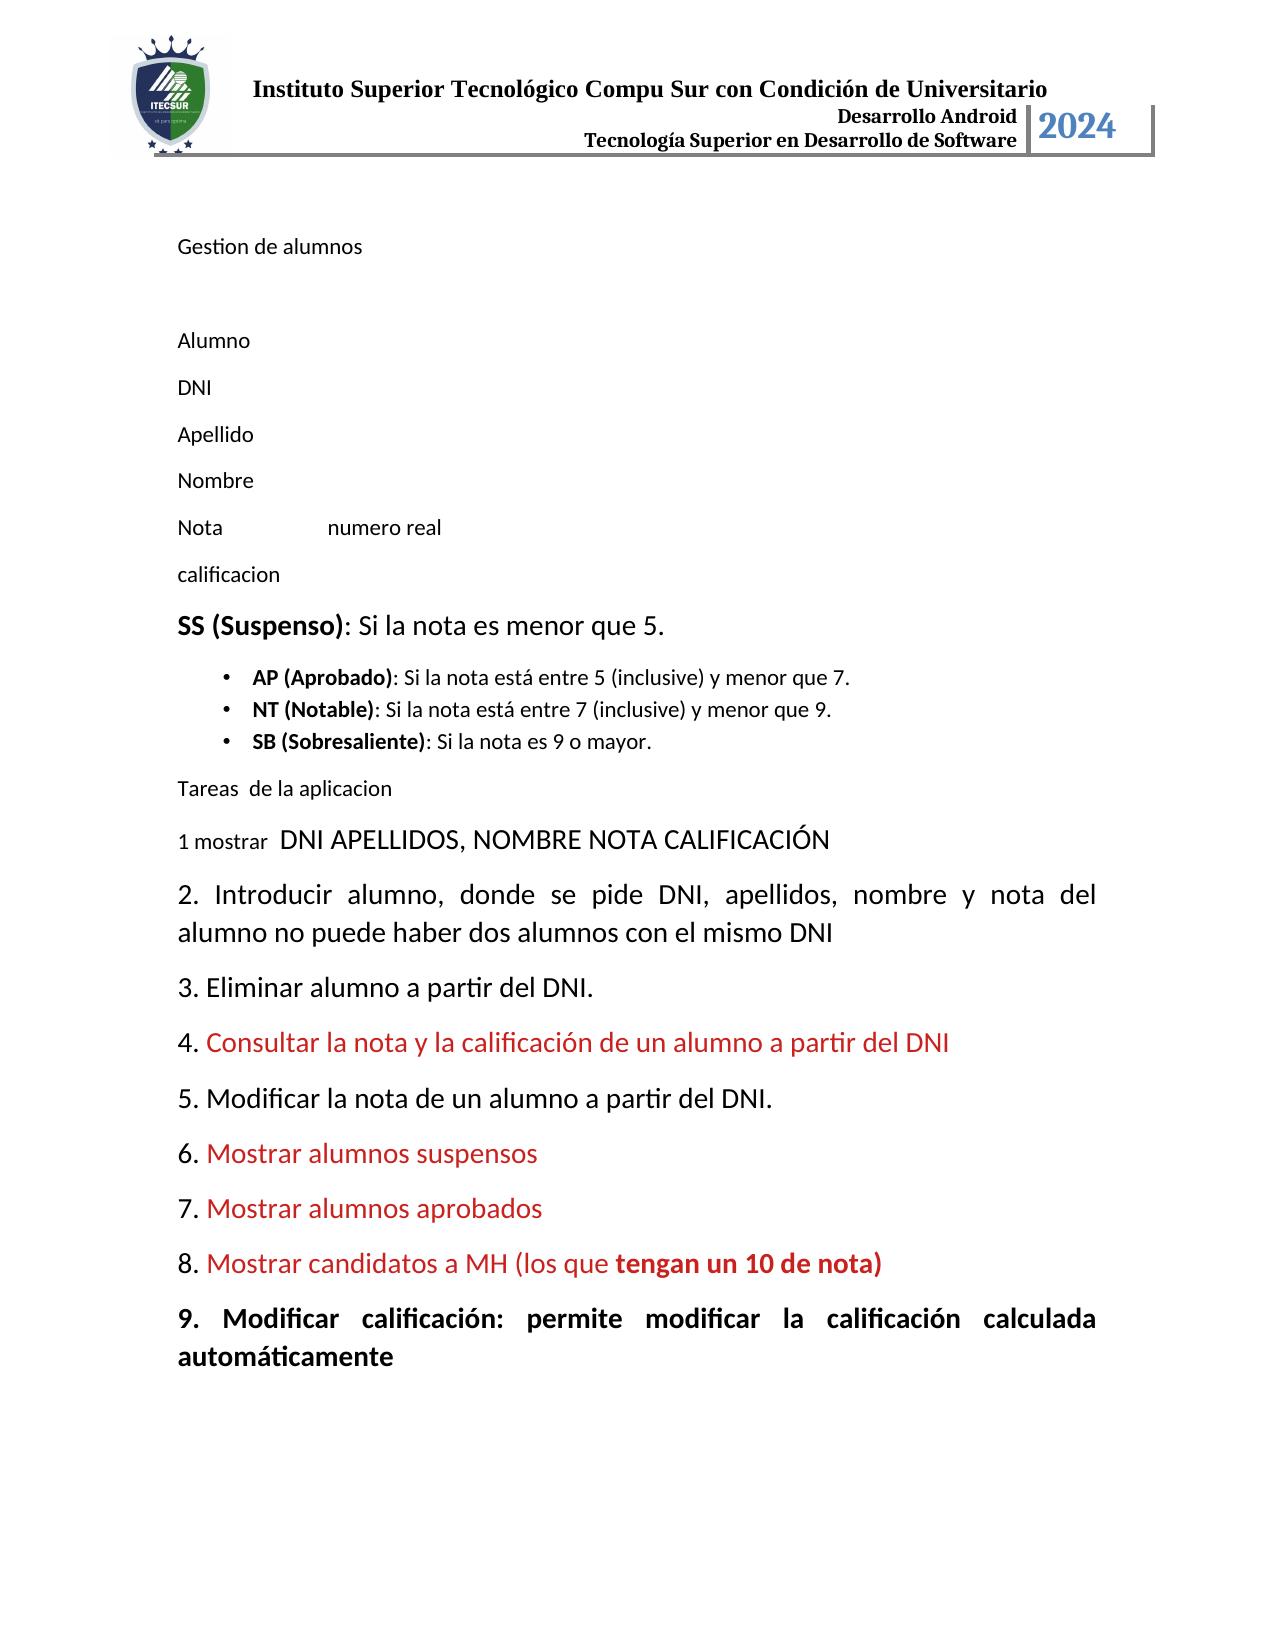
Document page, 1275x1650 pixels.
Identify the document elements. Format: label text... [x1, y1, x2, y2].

text 1 mostrar DNI APELLIDOS, NOMBRE NOTA CALIFICACIÓN [177, 821, 1098, 856]
text SS (Suspenso): Si la nota es menor que 5. [177, 607, 1098, 643]
text 8. Mostrar candidatos a MH (los que tengan un 10 de nota) [177, 1245, 1098, 1281]
list NT (Notable): Si la nota está entre 7 (inclusive) y menor que 9. [223, 695, 1098, 723]
text 6. Mostrar alumnos suspensos [177, 1135, 1098, 1170]
text Nota numero real [177, 513, 1098, 542]
text Tareas de la aplicacion [177, 774, 1098, 802]
text Gestion de alumnos [177, 232, 1098, 260]
list AP (Aprobado): Si la nota está entre 5 (inclusive) y menor que 7. [223, 663, 1098, 691]
text 7. Mostrar alumnos aprobados [177, 1190, 1098, 1226]
text 5. Modificar la nota de un alumno a partir del DNI. [177, 1080, 1098, 1115]
text Apellido [177, 420, 1098, 448]
text calificacion [177, 560, 1098, 588]
text DNI [177, 373, 1098, 401]
text 4. Consultar la nota y la calificación de un alumno a partir del DNI [177, 1024, 1098, 1060]
list SB (Sobresaliente): Si la nota es 9 o mayor. [223, 727, 1098, 755]
text Alumno [177, 326, 1098, 354]
text 3. Eliminar alumno a partir del DNI. [177, 969, 1098, 1005]
text 9. Modificar calificación: permite modificar la calificación calculada automáticamente [177, 1300, 1098, 1374]
picture [108, 35, 231, 158]
text Nombre [177, 467, 1098, 495]
text 2. Introducir alumno, donde se pide DNI, apellidos, nombre y nota del alumno no puede haber dos alumnos con el mismo DNI [177, 876, 1098, 950]
